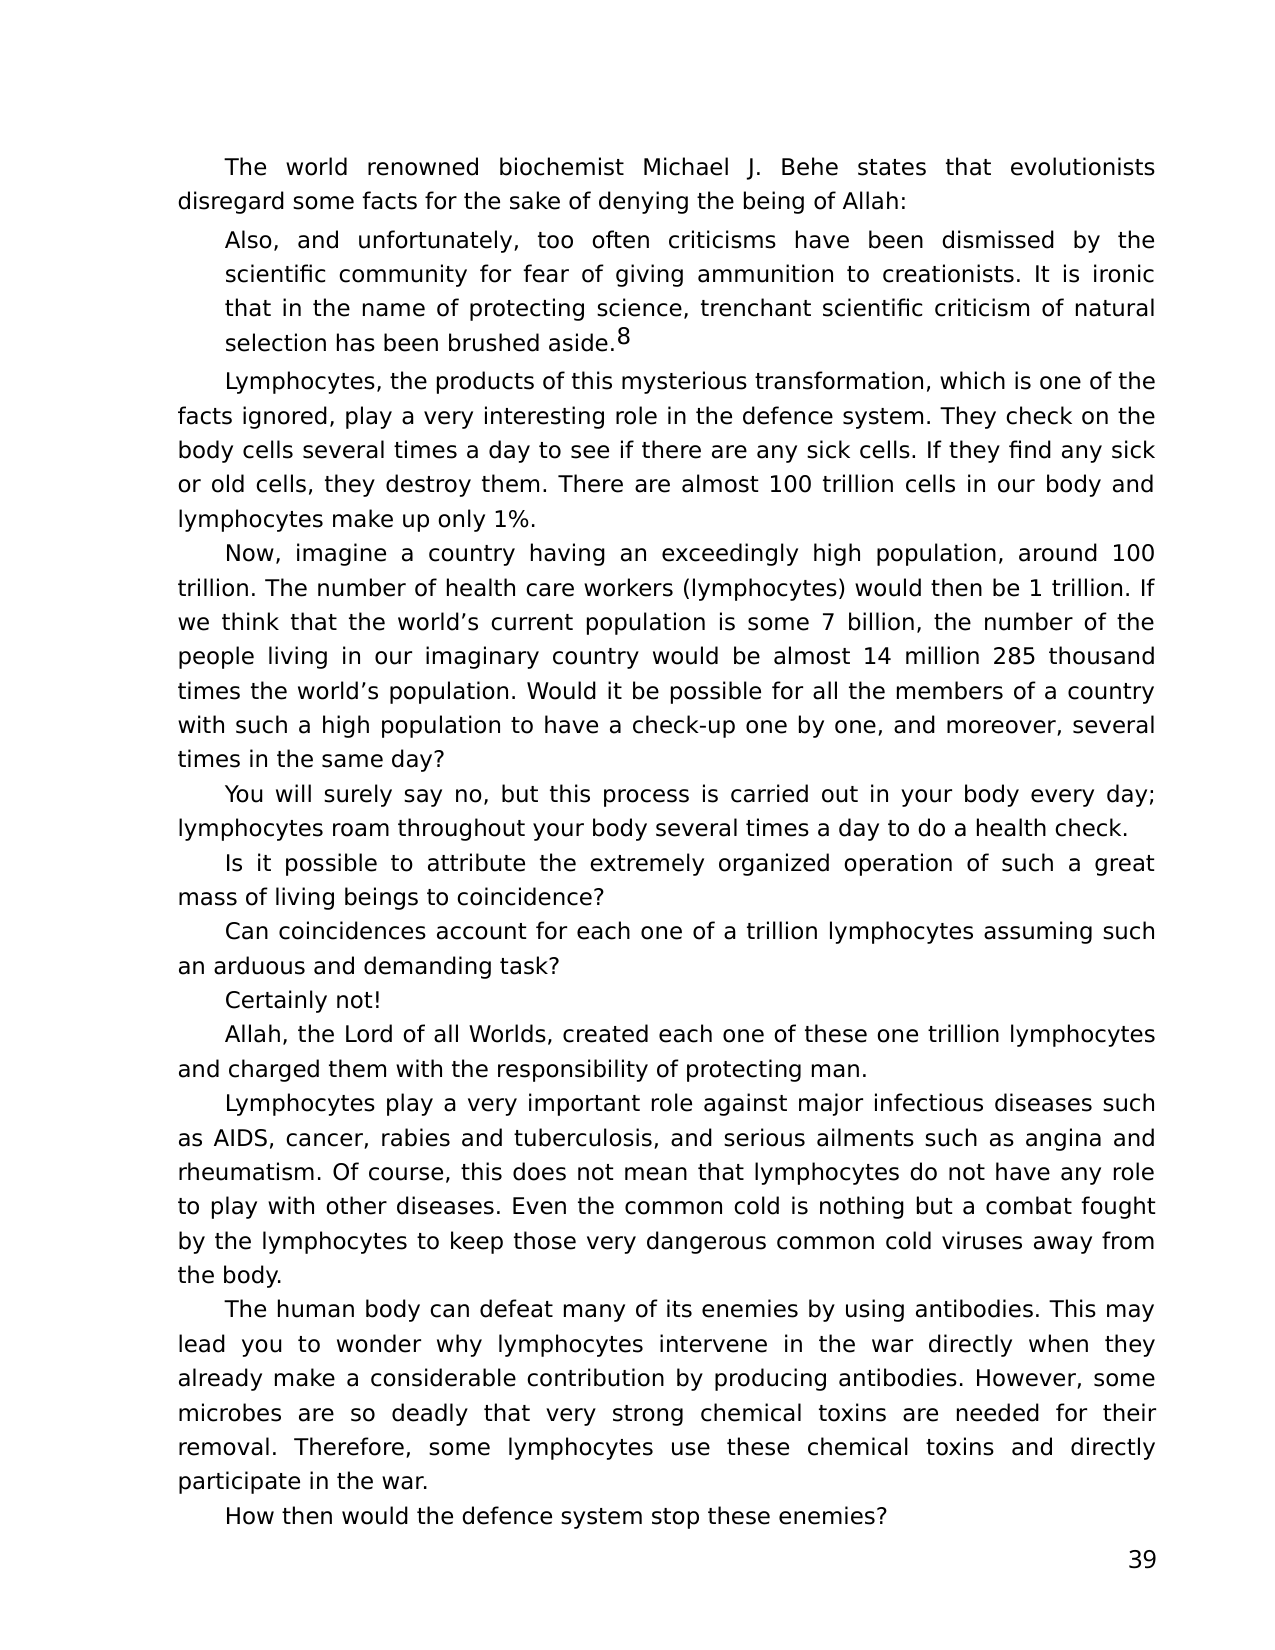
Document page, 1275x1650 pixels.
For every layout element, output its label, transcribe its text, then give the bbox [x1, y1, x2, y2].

text Also, and unfortunately, too often criticisms have been dismissed by the scientific community for fear of giving ammunition to creationists. It is ironic that in the name of protecting science, trenchant scientific criticism of natural selection has been brushed aside.8 [224, 221, 1157, 358]
text How then would the defence system stop these enemies? [177, 1497, 1157, 1531]
text The human body can defeat many of its enemies by using antibodies. This may lead you to wonder why lymphocytes intervene in the war directly when they already make a considerable contribution by producing antibodies. However, some microbes are so deadly that very strong chemical toxins are needed for their removal. Therefore, some lymphocytes use these chemical toxins and directly participate in the war. [177, 1290, 1157, 1497]
text Allah, the Lord of all Worlds, created each one of these one trillion lymphocytes and charged them with the responsibility of protecting man. [177, 1015, 1157, 1084]
text Certainly not! [177, 981, 1157, 1015]
text You will surely say no, but this process is carried out in your body every day; lymphocytes roam throughout your body several times a day to do a health check. [177, 775, 1157, 843]
text Lymphocytes, the products of this mysterious transformation, which is one of the facts ignored, play a very interesting role in the defence system. They check on the body cells several times a day to see if there are any sick cells. If they find any sick or old cells, they destroy them. There are almost 100 trillion cells in our body and lymphocytes make up only 1%. [177, 362, 1157, 534]
text Can coincidences account for each one of a trillion lymphocytes assuming such an arduous and demanding task? [177, 912, 1157, 981]
text Now, imagine a country having an exceedingly high population, around 100 trillion. The number of health care workers (lymphocytes) would then be 1 trillion. If we think that the world’s current population is some 7 billion, the number of the people living in our imaginary country would be almost 14 million 285 thousand times the world’s population. Would it be possible for all the members of a country with such a high population to have a check-up one by one, and moreover, several times in the same day? [177, 534, 1157, 775]
text Lymphocytes play a very important role against major infectious diseases such as AIDS, cancer, rabies and tuberculosis, and serious ailments such as angina and rheumatism. Of course, this does not mean that lymphocytes do not have any role to play with other diseases. Even the common cold is nothing but a combat fought by the lymphocytes to keep those very dangerous common cold viruses away from the body. [177, 1084, 1157, 1290]
text Is it possible to attribute the extremely organized operation of such a great mass of living beings to coincidence? [177, 843, 1157, 912]
text The world renowned biochemist Michael J. Behe states that evolutionists disregard some facts for the sake of denying the being of Allah: [177, 148, 1157, 216]
